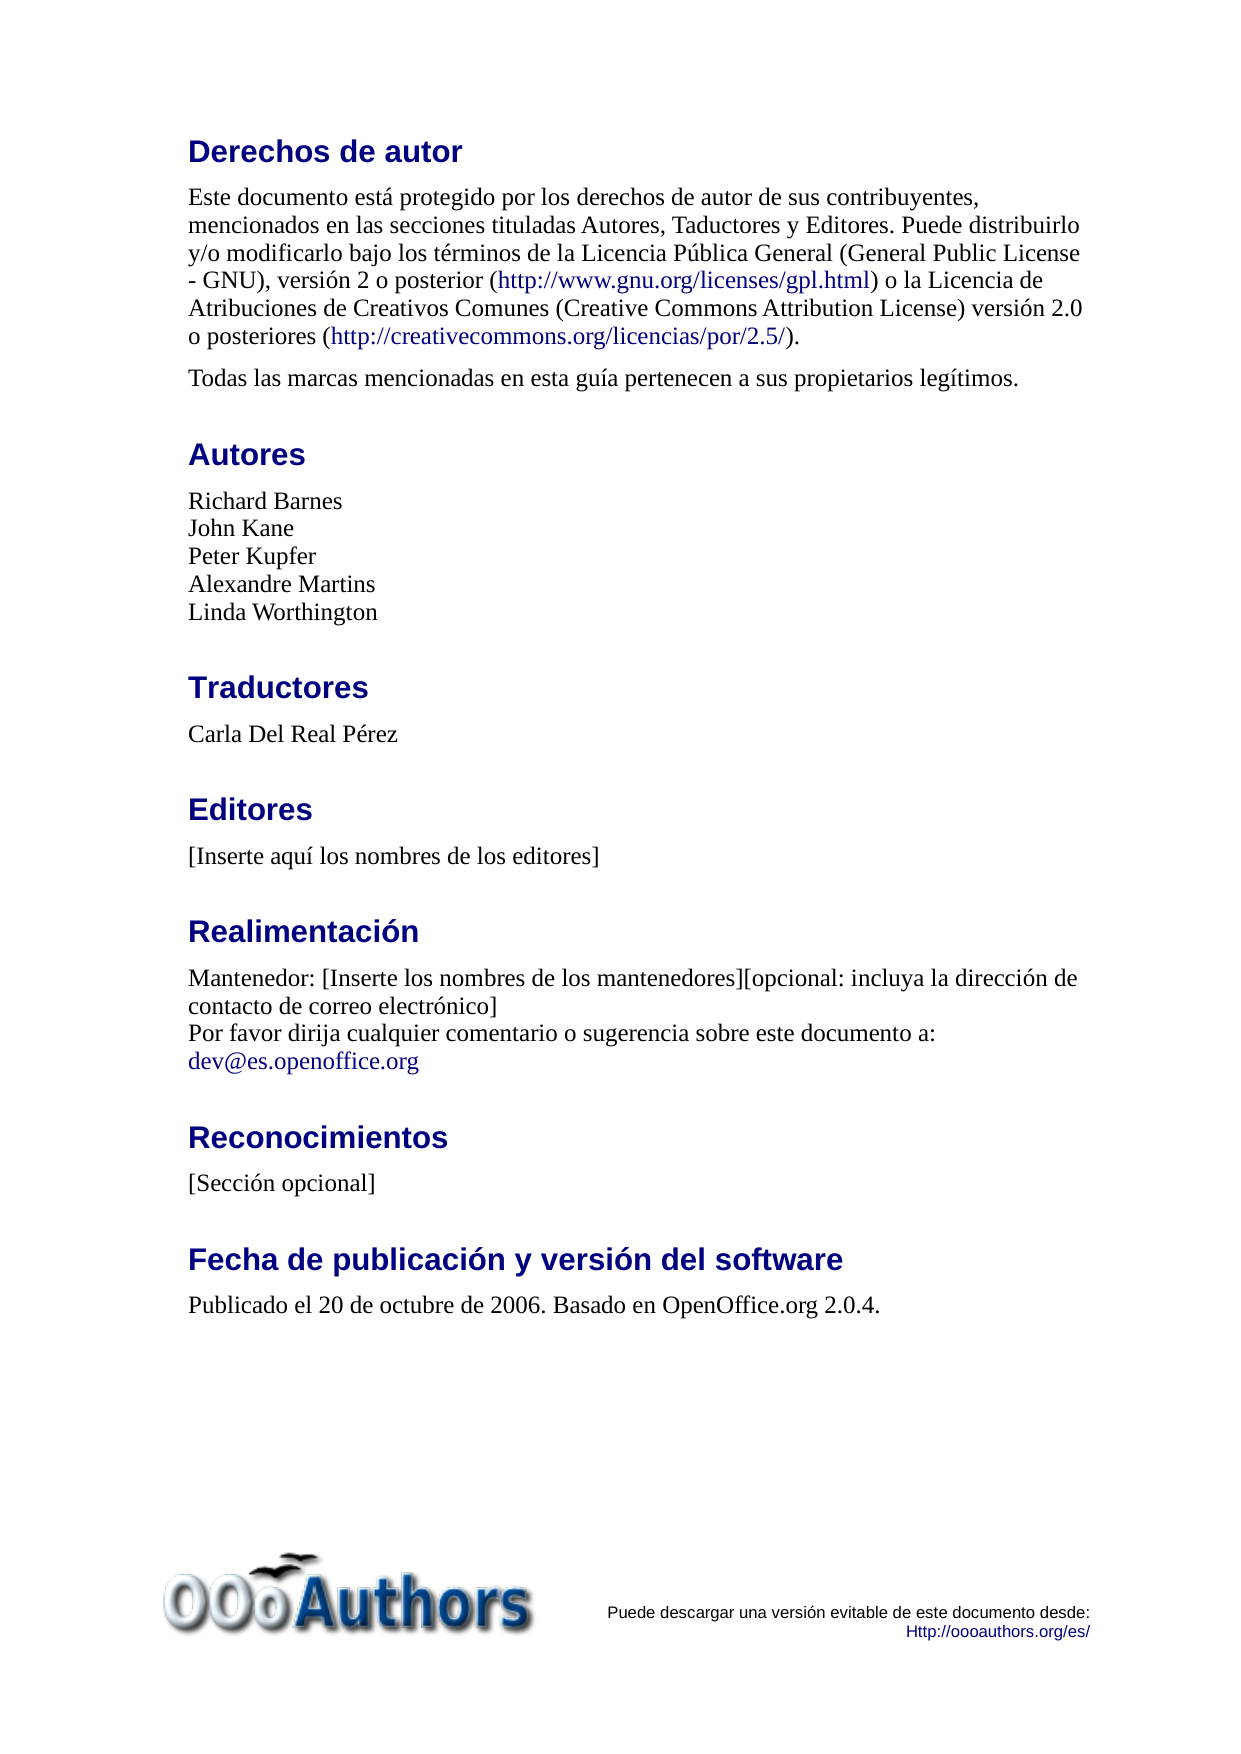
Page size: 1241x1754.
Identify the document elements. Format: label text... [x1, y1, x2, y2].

text Por favor dirija cualquier comentario o sugerencia sobre este documento a: [188, 1019, 1090, 1047]
text Carla Del Real Pérez [188, 720, 1090, 747]
text Publicado el 20 de octubre de 2006. Basado en OpenOffice.org 2.0.4. [188, 1292, 1090, 1319]
text dev@es.openoffice.org [188, 1047, 1090, 1075]
subtitle Traductores [188, 670, 1090, 705]
text [Sección opcional] [188, 1169, 1090, 1197]
text Este documento está protegido por los derechos de autor de sus contribuyentes, mencionados en las secciones tituladas Autores, Taductores y Editores. Puede distribuirlo y/o modificarlo bajo los términos de la Licencia Pública General (General Public License - GNU), versión 2 o posterior (http://www.gnu.org/licenses/gpl.html) o la Licencia de Atribuciones de Creativos Comunes (Creative Commons Attribution License) versión 2.0 o posteriores (http://creativecommons.org/licencias/por/2.5/). [188, 183, 1090, 350]
subtitle Editores [188, 792, 1090, 827]
subtitle Autores [188, 437, 1090, 472]
text [Inserte aquí los nombres de los editores] [188, 842, 1090, 870]
picture [156, 1540, 542, 1641]
subtitle Reconocimientos [188, 1120, 1090, 1155]
text Todas las marcas mencionadas en esta guía pertenecen a sus propietarios legítimos. [188, 364, 1090, 392]
subtitle Derechos de autor [188, 134, 1090, 169]
subtitle Fecha de publicación y versión del software [188, 1242, 1090, 1277]
subtitle Realimentación [188, 914, 1090, 949]
text Richard Barnes John Kane Peter Kupfer Alexandre Martins Linda Worthington [188, 487, 1090, 625]
text Mantenedor: [Inserte los nombres de los mantenedores][opcional: incluya la dirección de contacto de correo electrónico] [188, 964, 1090, 1019]
